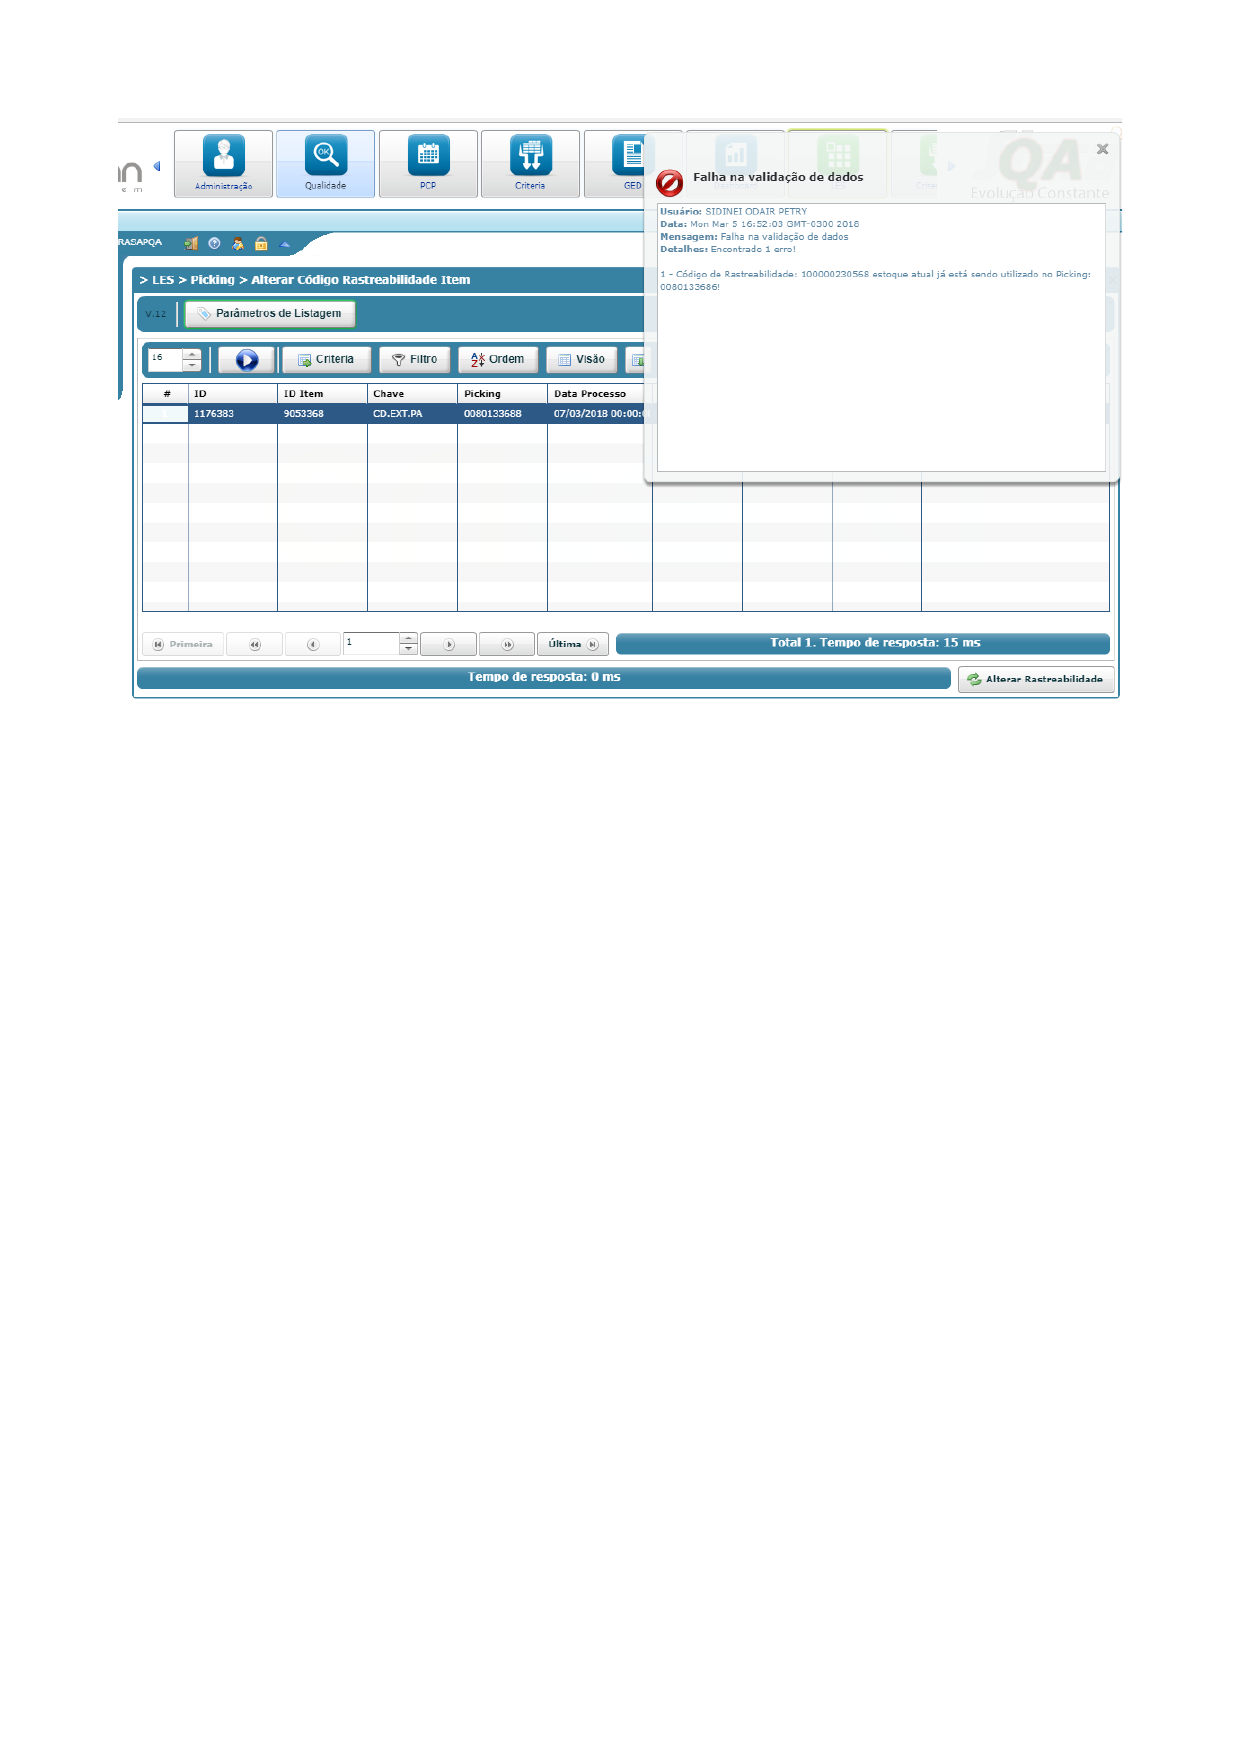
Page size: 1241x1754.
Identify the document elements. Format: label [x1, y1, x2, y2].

picture [118, 118, 1123, 699]
